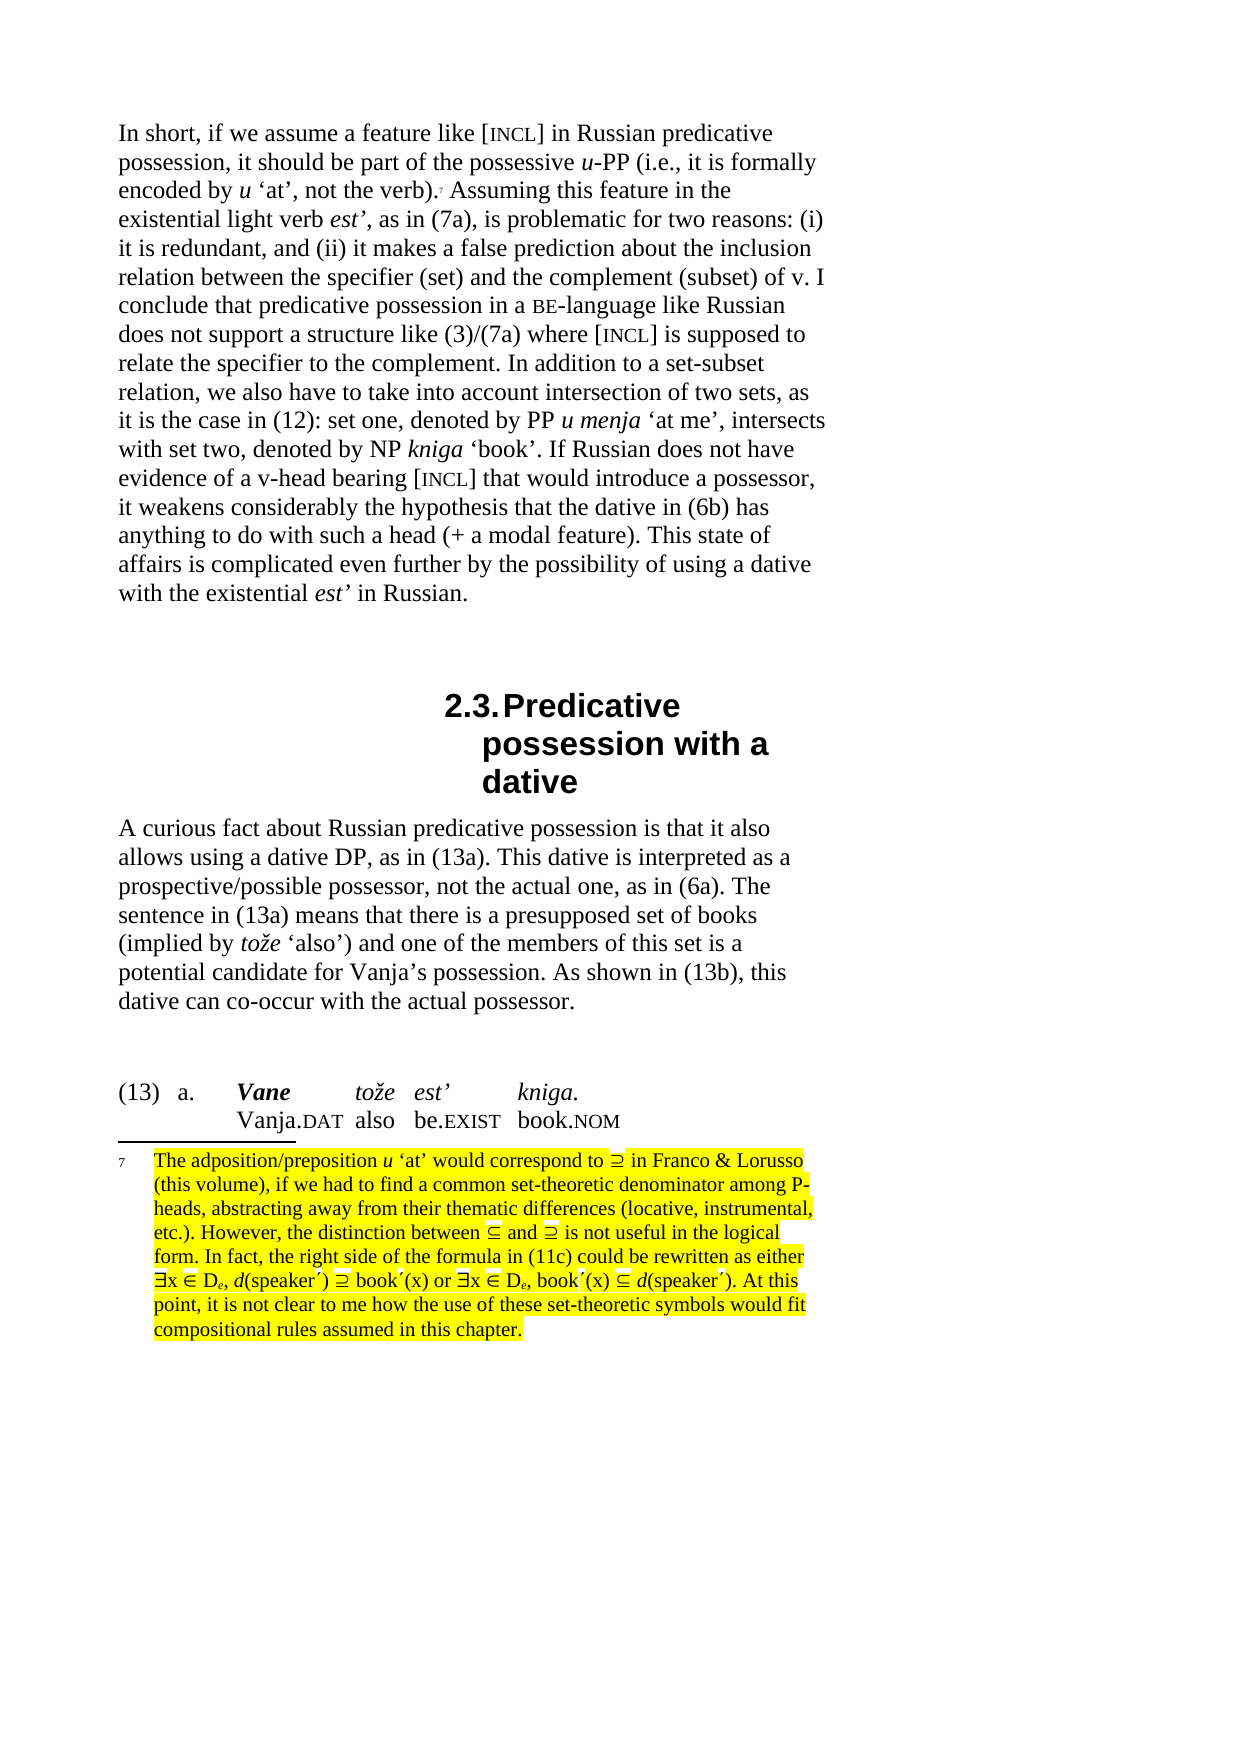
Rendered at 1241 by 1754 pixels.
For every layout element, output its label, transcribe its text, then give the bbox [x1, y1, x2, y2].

list Predicative possession with a dative [444, 686, 827, 801]
text In short, if we assume a feature like [incl] in Russian predicative possession, it should be part of the possessive u-PP (i.e., it is formally encoded by u ‘at’, not the verb). Assuming this feature in the existential light verb est’, as in (7a), is problematic for two reasons: (i) it is redundant, and (ii) it makes a false prediction about the inclusion relation between the specifier (set) and the complement (subset) of v. I conclude that predicative possession in a be-language like Russian does not support a structure like (3)/(7a) where [incl] is supposed to relate the specifier to the complement. In addition to a set-subset relation, we also have to take into account intersection of two sets, as it is the case in (12): set one, denoted by PP u menja ‘at me’, intersects with set two, denoted by NP kniga ‘book’. If Russian does not have evidence of a v-head bearing [incl] that would introduce a possessor, it weakens considerably the hypothesis that the dative in (6b) has anything to do with such a head (+ a modal feature). This state of affairs is complicated even further by the possibility of using a dative with the existential est’ in Russian. [118, 118, 827, 607]
text The adposition/preposition u ‘at’ would correspond to  in Franco & Lorusso (this volume), if we had to find a common set-theoretic denominator among P-heads, abstracting away from their thematic differences (locative, instrumental, etc.). However, the distinction between  and  is not useful in the logical form. In fact, the right side of the formula in (11c) could be rewritten as either x  De, d(speaker)  book(x) or x  De, book(x)  d(speaker). At this point, it is not clear to me how the use of these set-theoretic symbols would fit compositional rules assumed in this chapter. [118, 1148, 827, 1341]
text (13) a. Vane tože est’ kniga. [118, 1077, 827, 1106]
text Vanja.dat also be.exist book.nom [118, 1106, 827, 1134]
text A curious fact about Russian predicative possession is that it also allows using a dative DP, as in (13a). This dative is interpreted as a prospective/possible possessor, not the actual one, as in (6a). The sentence in (13a) means that there is a presupposed set of books (implied by tože ‘also’) and one of the members of this set is a potential candidate for Vanja’s possession. As shown in (13b), this dative can co-occur with the actual possessor. [118, 813, 827, 1015]
